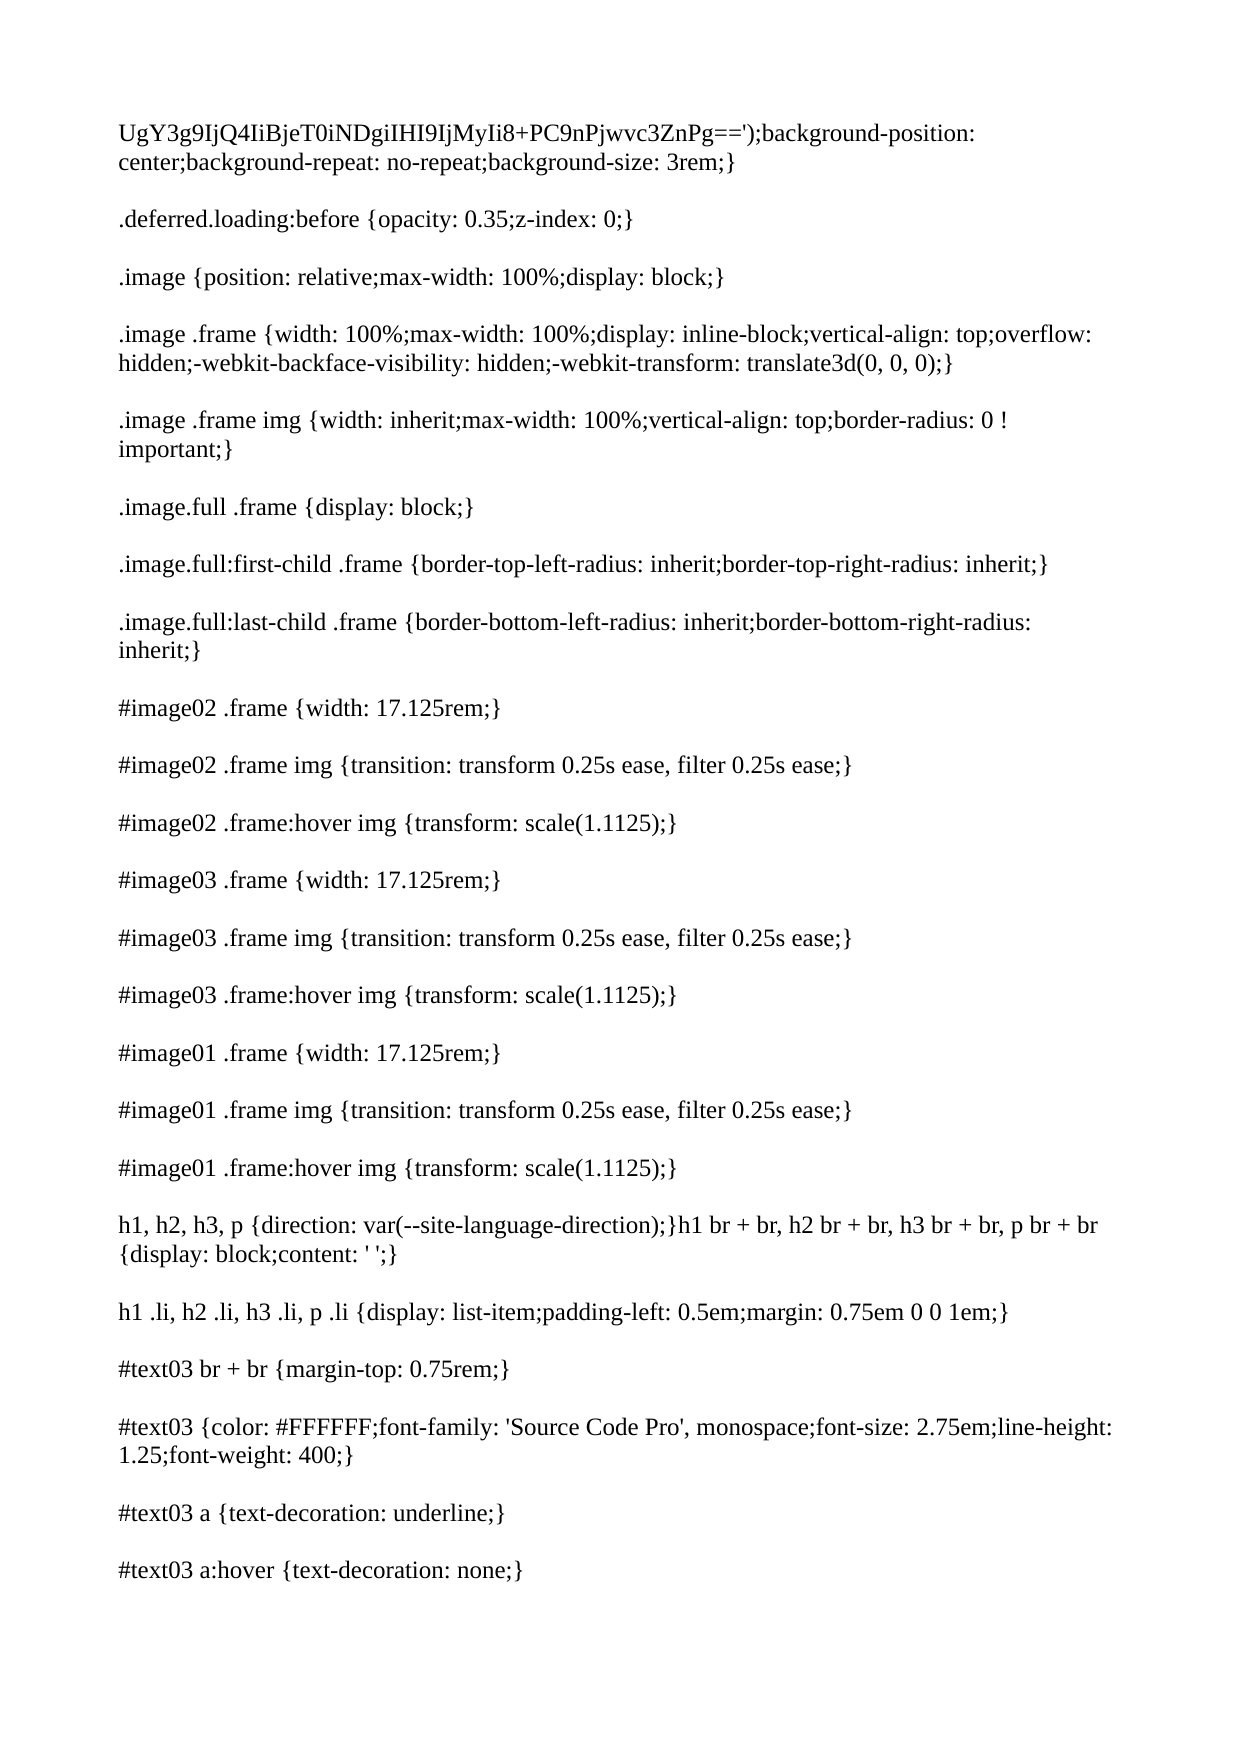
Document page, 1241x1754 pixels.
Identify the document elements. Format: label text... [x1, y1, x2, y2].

text #image02 .frame {width: 17.125rem;} [118, 693, 1122, 722]
text .deferred.loading:before {opacity: 0.35;z-index: 0;} [118, 204, 1122, 233]
text .image.full .frame {display: block;} [118, 492, 1122, 521]
text #image01 .frame {width: 17.125rem;} [118, 1038, 1122, 1067]
text #image03 .frame:hover img {transform: scale(1.1125);} [118, 981, 1122, 1009]
text #text03 a {text-decoration: underline;} [118, 1498, 1122, 1527]
text #image01 .frame:hover img {transform: scale(1.1125);} [118, 1153, 1122, 1182]
text #image02 .frame:hover img {transform: scale(1.1125);} [118, 808, 1122, 837]
text #text03 br + br {margin-top: 0.75rem;} [118, 1354, 1122, 1383]
text #image03 .frame img {transition: transform 0.25s ease, filter 0.25s ease;} [118, 923, 1122, 952]
text #text03 {color: #FFFFFF;font-family: 'Source Code Pro', monospace;font-size: 2.75em;line-height: 1.25;font-weight: 400;} [118, 1412, 1122, 1469]
text #image02 .frame img {transition: transform 0.25s ease, filter 0.25s ease;} [118, 751, 1122, 779]
text h1 .li, h2 .li, h3 .li, p .li {display: list-item;padding-left: 0.5em;margin: 0.75em 0 0 1em;} [118, 1297, 1122, 1326]
text .image .frame img {width: inherit;max-width: 100%;vertical-align: top;border-radius: 0 !important;} [118, 406, 1122, 463]
text #image01 .frame img {transition: transform 0.25s ease, filter 0.25s ease;} [118, 1096, 1122, 1124]
text .image {position: relative;max-width: 100%;display: block;} [118, 262, 1122, 291]
text .image .frame {width: 100%;max-width: 100%;display: inline-block;vertical-align: top;overflow: hidden;-webkit-backface-visibility: hidden;-webkit-transform: translate3d(0, 0, 0);} [118, 319, 1122, 377]
text .image.full:first-child .frame {border-top-left-radius: inherit;border-top-right-radius: inherit;} [118, 549, 1122, 578]
text UgY3g9IjQ4IiBjeT0iNDgiIHI9IjMyIi8+PC9nPjwvc3ZnPg==');background-position: center;background-repeat: no-repeat;background-size: 3rem;} [118, 118, 1122, 176]
text .image.full:last-child .frame {border-bottom-left-radius: inherit;border-bottom-right-radius: inherit;} [118, 607, 1122, 664]
text #image03 .frame {width: 17.125rem;} [118, 866, 1122, 894]
text h1, h2, h3, p {direction: var(--site-language-direction);}h1 br + br, h2 br + br, h3 br + br, p br + br {display: block;content: ' ';} [118, 1211, 1122, 1268]
text #text03 a:hover {text-decoration: none;} [118, 1556, 1122, 1584]
